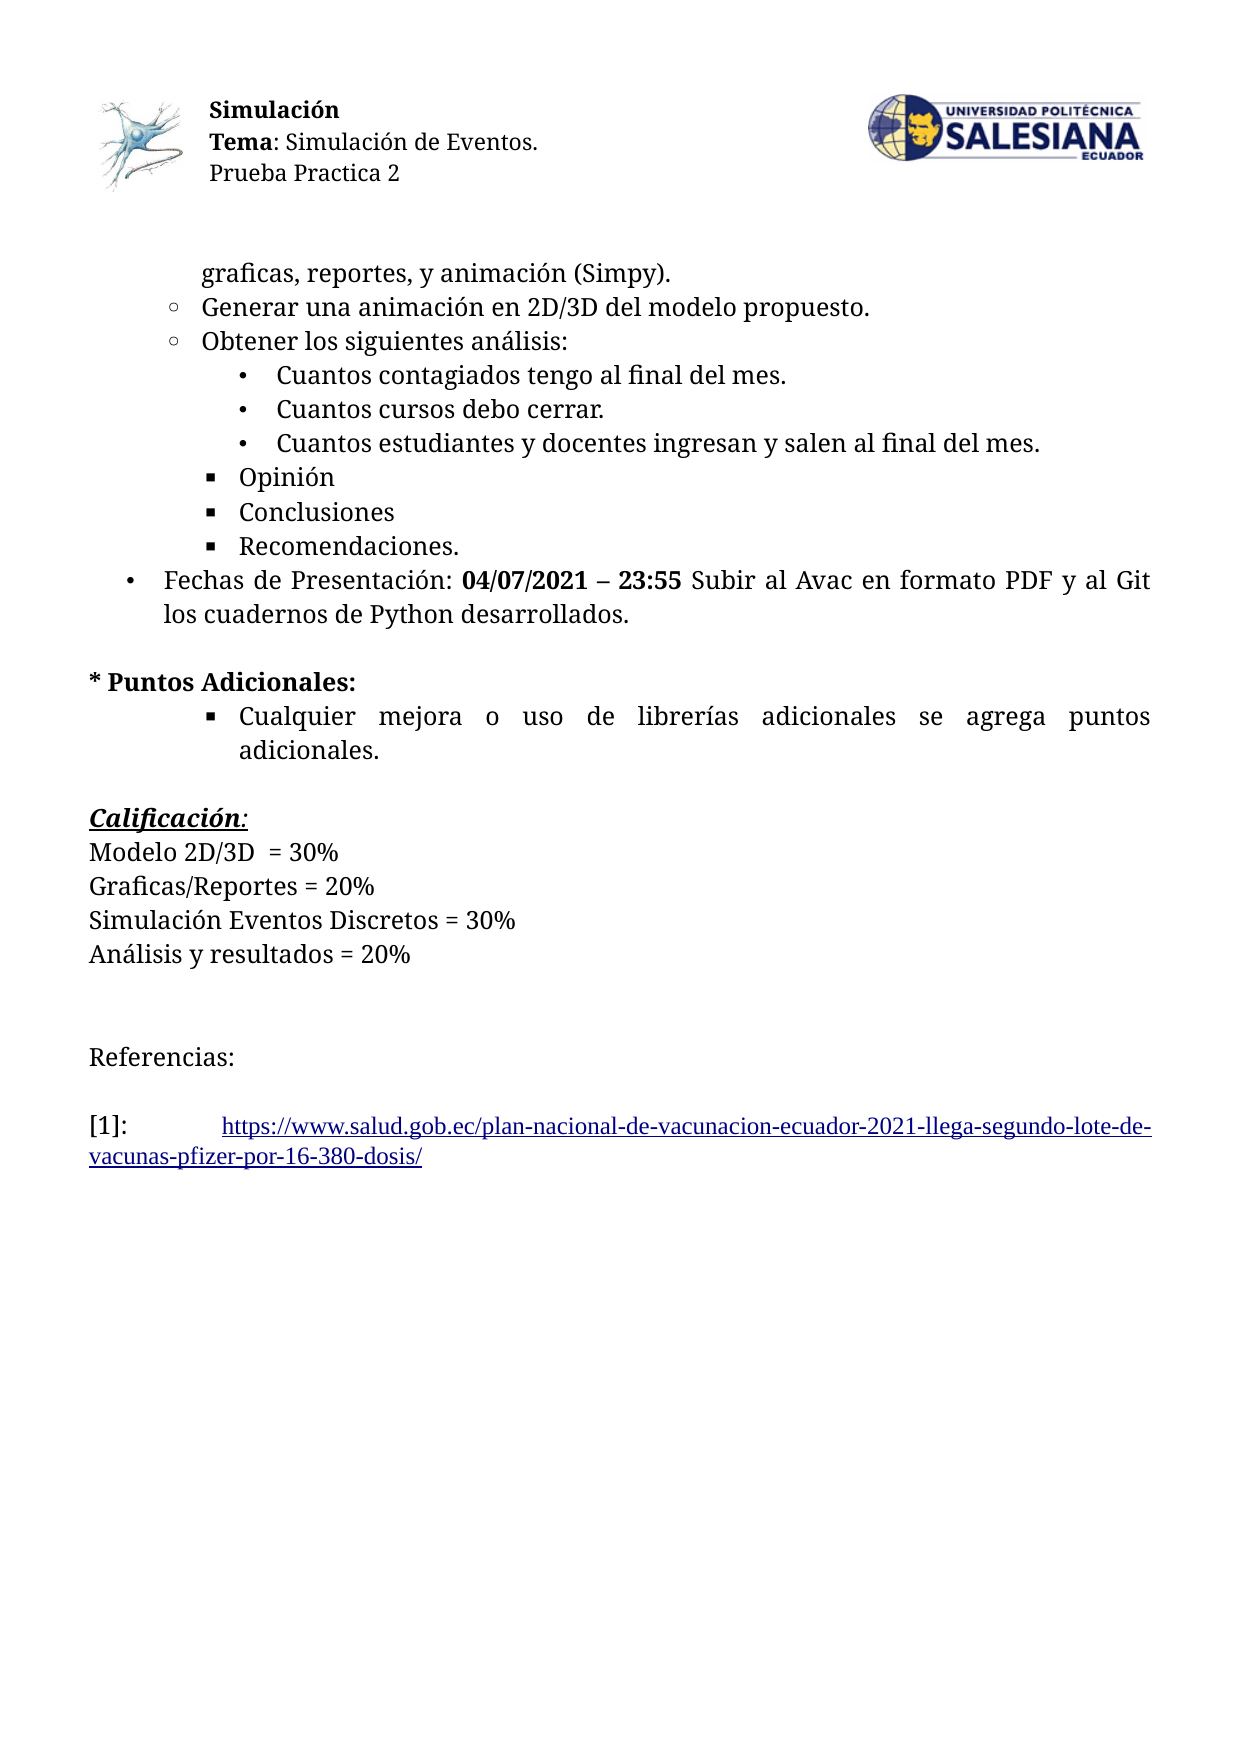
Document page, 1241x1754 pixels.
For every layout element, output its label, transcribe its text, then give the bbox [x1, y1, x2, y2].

text Graficas/Reportes = 20% [88, 869, 1152, 903]
picture [868, 94, 1147, 167]
list Recomendaciones. [201, 528, 1152, 562]
text Referencias: [88, 1039, 1152, 1073]
list Cuantos contagiados tengo al final del mes. [238, 358, 1152, 392]
list Obtener los siguientes análisis: [163, 324, 1152, 358]
text [1]: https://www.salud.gob.ec/plan-nacional-de-vacunacion-ecuador-2021-llega-segundo-lote-de-vacunas-pfizer-por-16-380-dosis/ [88, 1107, 1152, 1170]
list Generar una animación en 2D/3D del modelo propuesto. [163, 290, 1152, 324]
text Modelo 2D/3D = 30% [88, 835, 1152, 869]
list Conclusiones [201, 494, 1152, 528]
list Cuantos cursos debo cerrar. [238, 392, 1152, 426]
list graficas, reportes, y animación (Simpy). [163, 256, 1152, 290]
text Calificación: [88, 801, 1152, 835]
text * Puntos Adicionales: [88, 664, 1152, 698]
list Cuantos estudiantes y docentes ingresan y salen al final del mes. [238, 426, 1152, 460]
list Cualquier mejora o uso de librerías adicionales se agrega puntos adicionales. [201, 698, 1152, 767]
list Opinión [201, 460, 1152, 494]
text Análisis y resultados = 20% [88, 937, 1152, 971]
picture [94, 94, 192, 192]
list Fechas de Presentación: 04/07/2021 – 23:55 Subir al Avac en formato PDF y al Git los cuadernos de Python desarrollados. [126, 562, 1152, 630]
text Simulación Eventos Discretos = 30% [88, 903, 1152, 937]
